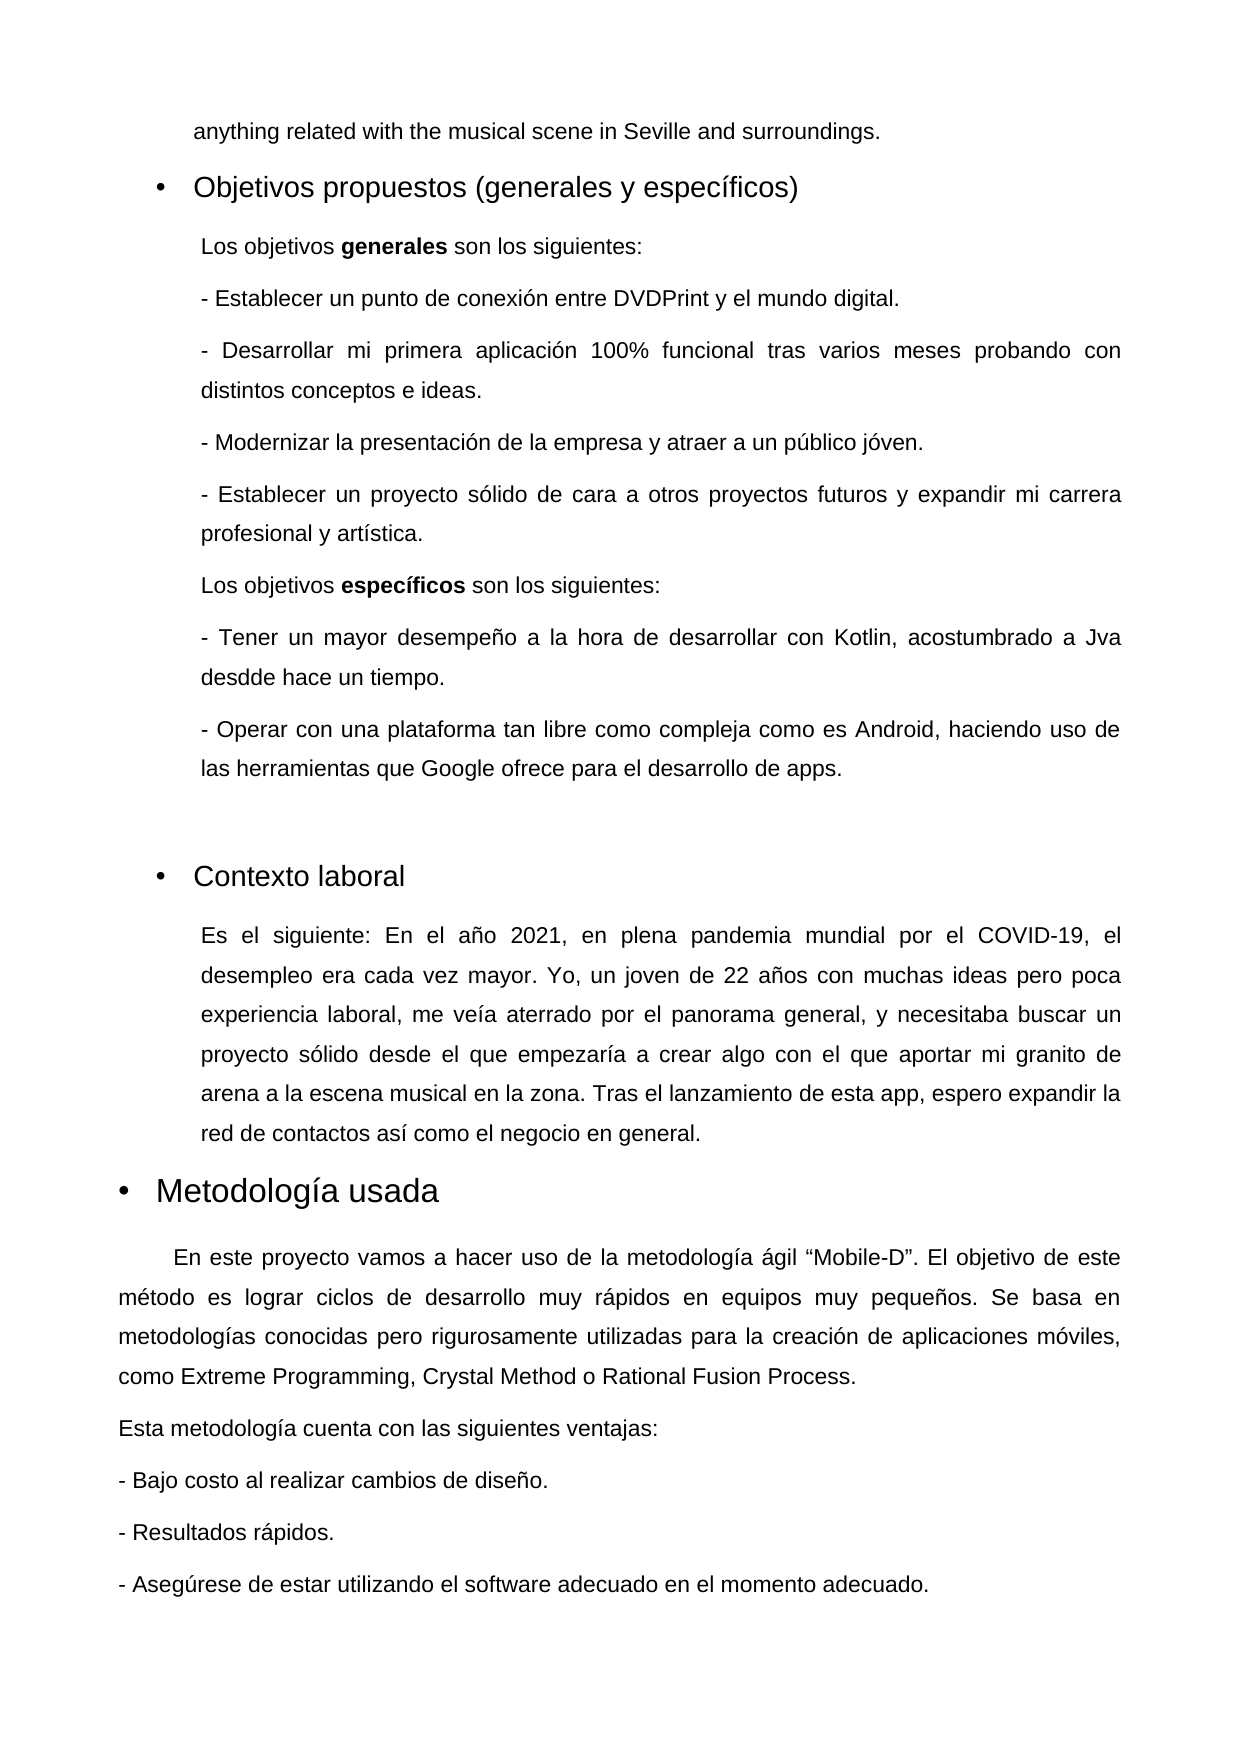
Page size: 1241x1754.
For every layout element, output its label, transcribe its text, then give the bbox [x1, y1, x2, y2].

list Los objetivos específicos son los siguientes: [156, 572, 1122, 598]
list - Tener un mayor desempeño a la hora de desarrollar con Kotlin, acostumbrado a Jva desdde hace un tiempo. [156, 624, 1122, 690]
list Metodología usada [118, 1171, 1122, 1210]
text - Asegúrese de estar utilizando el software adecuado en el momento adecuado. [118, 1571, 1122, 1597]
list Objetivos propuestos (generales y específicos) [156, 170, 1122, 204]
list - Desarrollar mi primera aplicación 100% funcional tras varios meses probando con distintos conceptos e ideas. [156, 337, 1122, 403]
list anything related with the musical scene in Seville and surroundings. [156, 118, 1122, 144]
list - Establecer un proyecto sólido de cara a otros proyectos futuros y expandir mi carrera profesional y artística. [156, 481, 1122, 546]
list Es el siguiente: En el año 2021, en plena pandemia mundial por el COVID-19, el desempleo era cada vez mayor. Yo, un joven de 22 años con muchas ideas pero poca experiencia laboral, me veía aterrado por el panorama general, y necesitaba buscar un proyecto sólido desde el que empezaría a crear algo con el que aportar mi granito de arena a la escena musical en la zona. Tras el lanzamiento de esta app, espero expandir la red de contactos así como el negocio en general. [156, 922, 1122, 1146]
text En este proyecto vamos a hacer uso de la metodología ágil “Mobile-D”. El objetivo de este método es lograr ciclos de desarrollo muy rápidos en equipos muy pequeños. Se basa en metodologías conocidas pero rigurosamente utilizadas para la creación de aplicaciones móviles, como Extreme Programming, Crystal Method o Rational Fusion Process. [118, 1242, 1122, 1389]
list - Operar con una plataforma tan libre como compleja como es Android, haciendo uso de las herramientas que Google ofrece para el desarrollo de apps. [156, 716, 1122, 781]
list Contexto laboral [156, 859, 1122, 893]
list - Establecer un punto de conexión entre DVDPrint y el mundo digital. [156, 285, 1122, 312]
text - Bajo costo al realizar cambios de diseño. [118, 1467, 1122, 1493]
list Los objetivos generales son los siguientes: [156, 233, 1122, 259]
list - Modernizar la presentación de la empresa y atraer a un público jóven. [156, 429, 1122, 455]
text - Resultados rápidos. [118, 1518, 1122, 1545]
text Esta metodología cuenta con las siguientes ventajas: [118, 1414, 1122, 1441]
